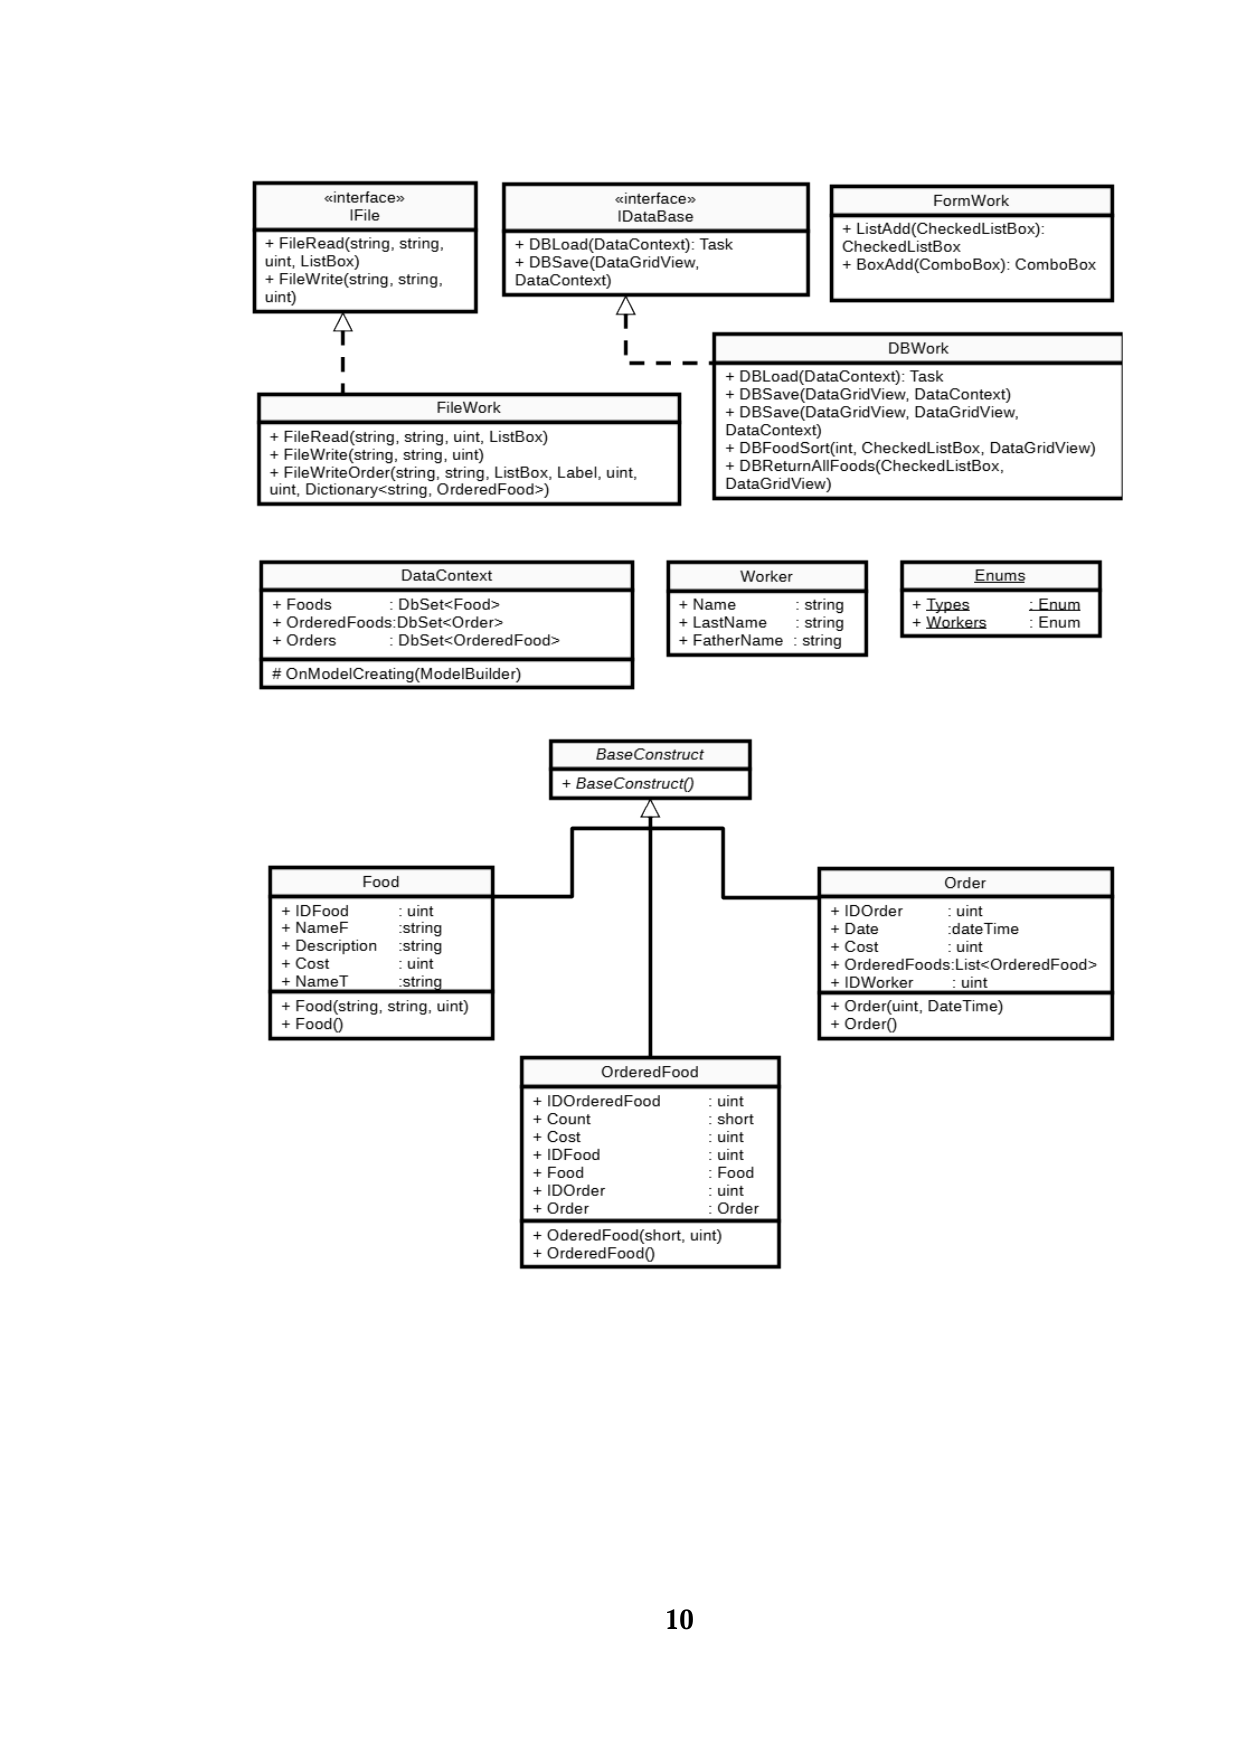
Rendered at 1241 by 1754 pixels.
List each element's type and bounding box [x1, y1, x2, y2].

picture [235, 168, 1123, 1424]
